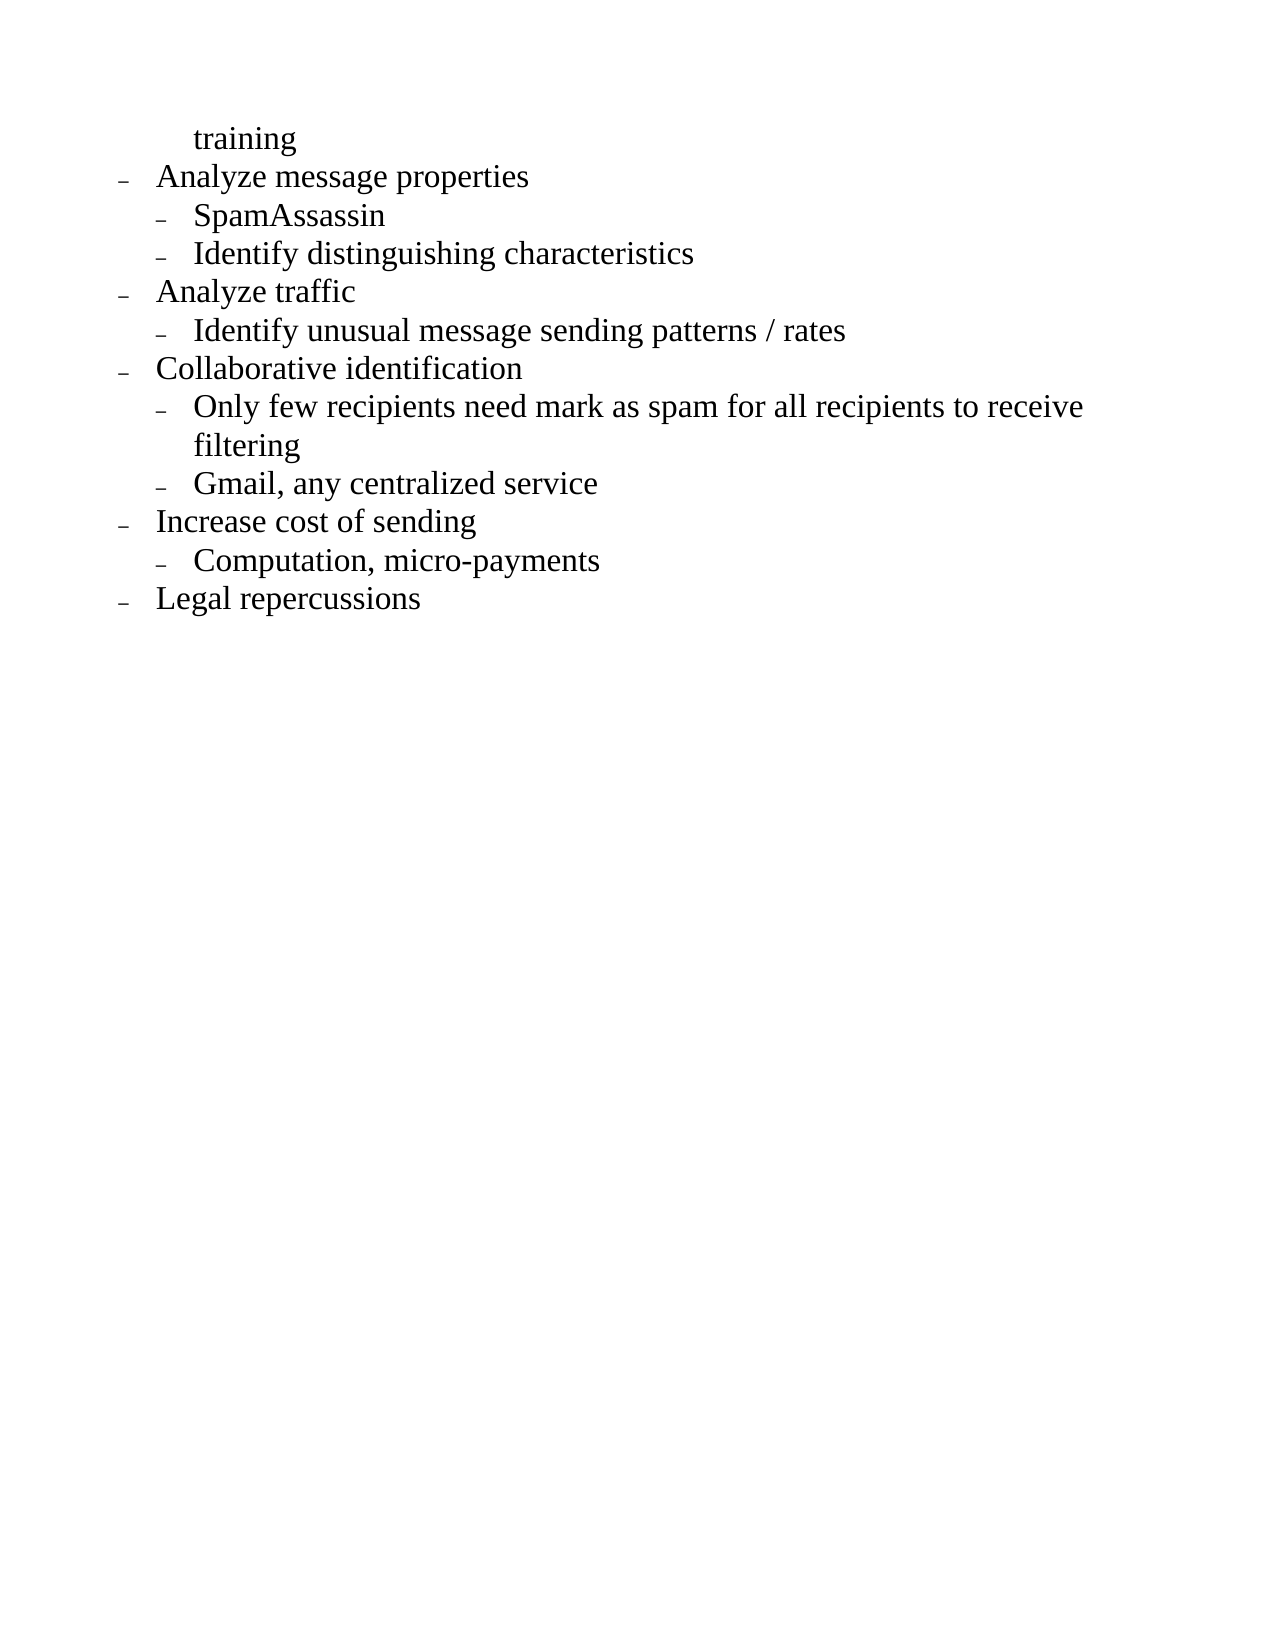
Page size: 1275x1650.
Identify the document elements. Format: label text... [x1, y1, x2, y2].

list Increase cost of sending [118, 501, 1157, 540]
list Legal repercussions [118, 578, 1157, 616]
list Collaborative identification [118, 348, 1157, 386]
list Computation, micro-payments [156, 540, 1157, 578]
list Identify distinguishing characteristics [156, 233, 1157, 271]
list Analyze traffic [118, 271, 1157, 310]
list training [156, 118, 1157, 156]
list Gmail, any centralized service [156, 463, 1157, 501]
list Only few recipients need mark as spam for all recipients to receive filtering [156, 386, 1157, 463]
list Identify unusual message sending patterns / rates [156, 310, 1157, 348]
list SpamAssassin [156, 195, 1157, 233]
list Analyze message properties [118, 156, 1157, 195]
